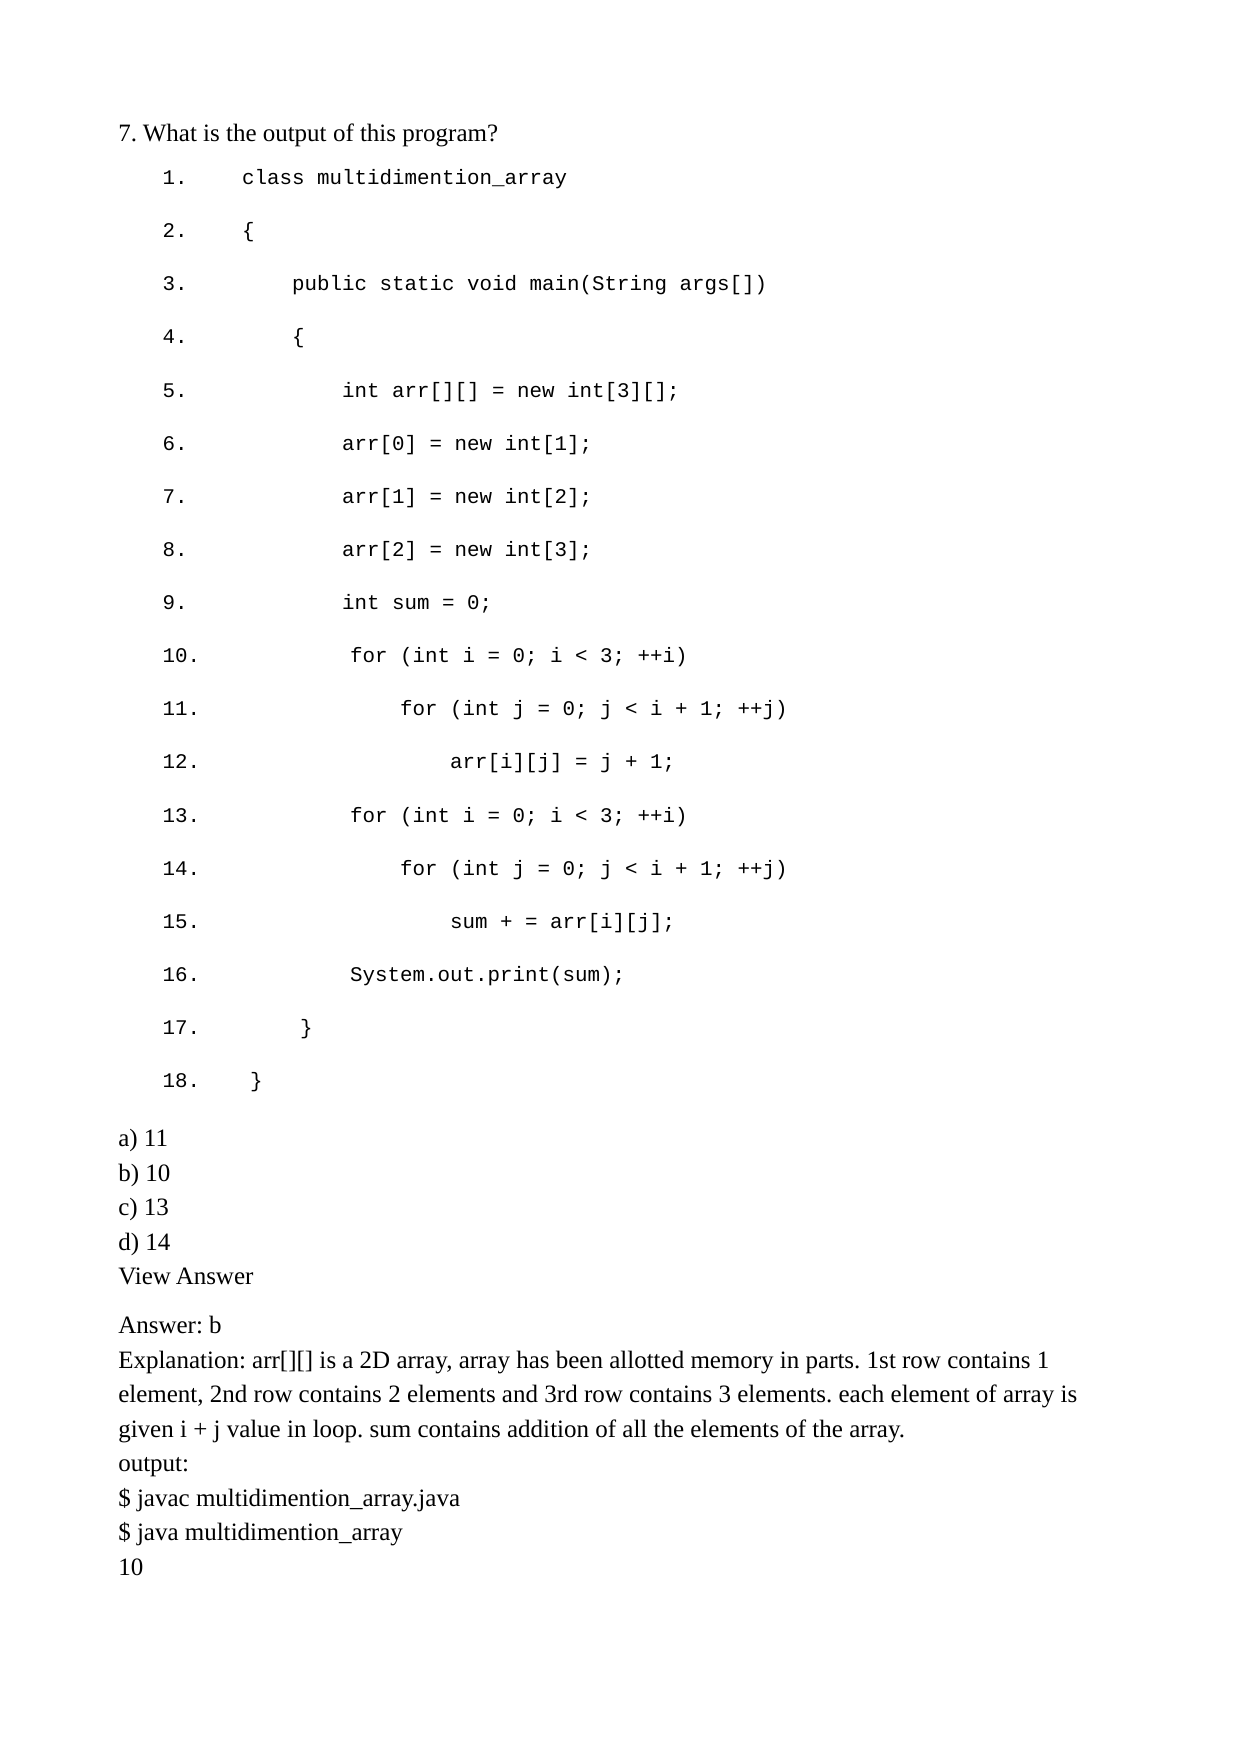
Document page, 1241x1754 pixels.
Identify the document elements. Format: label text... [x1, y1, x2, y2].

list for (int j = 0; j < i + 1; ++j) [162, 858, 1122, 881]
list arr[0] = new int[1]; [162, 433, 1122, 456]
list System.out.print(sum); [162, 964, 1122, 988]
list } [162, 1017, 1122, 1041]
list arr[i][j] = j + 1; [162, 752, 1122, 775]
list for (int i = 0; i < 3; ++i) [162, 645, 1122, 669]
text 7. What is the output of this program? [118, 118, 1122, 147]
list { [162, 327, 1122, 350]
list class multidimention_array [162, 167, 1122, 191]
list int arr[][] = new int[3][]; [162, 380, 1122, 403]
list { [162, 220, 1122, 244]
list arr[2] = new int[3]; [162, 539, 1122, 563]
list sum + = arr[i][j]; [162, 911, 1122, 934]
list arr[1] = new int[2]; [162, 486, 1122, 509]
list int sum = 0; [162, 592, 1122, 616]
list for (int j = 0; j < i + 1; ++j) [162, 698, 1122, 722]
list for (int i = 0; i < 3; ++i) [162, 805, 1122, 828]
list public static void main(String args[]) [162, 273, 1122, 297]
text a) 11 b) 10 c) 13 d) 14 View Answer [118, 1123, 1122, 1290]
list } [162, 1070, 1122, 1094]
text Answer: b Explanation: arr[][] is a 2D array, array has been allotted memory in parts. 1st row contains 1 element, 2nd row contains 2 elements and 3rd row contains 3 elements. each element of array is given i + j value in loop. sum contains addition of all the elements of the array. output: $ javac multidimention_array.java $ java multidimention_array 10 [118, 1310, 1122, 1615]
